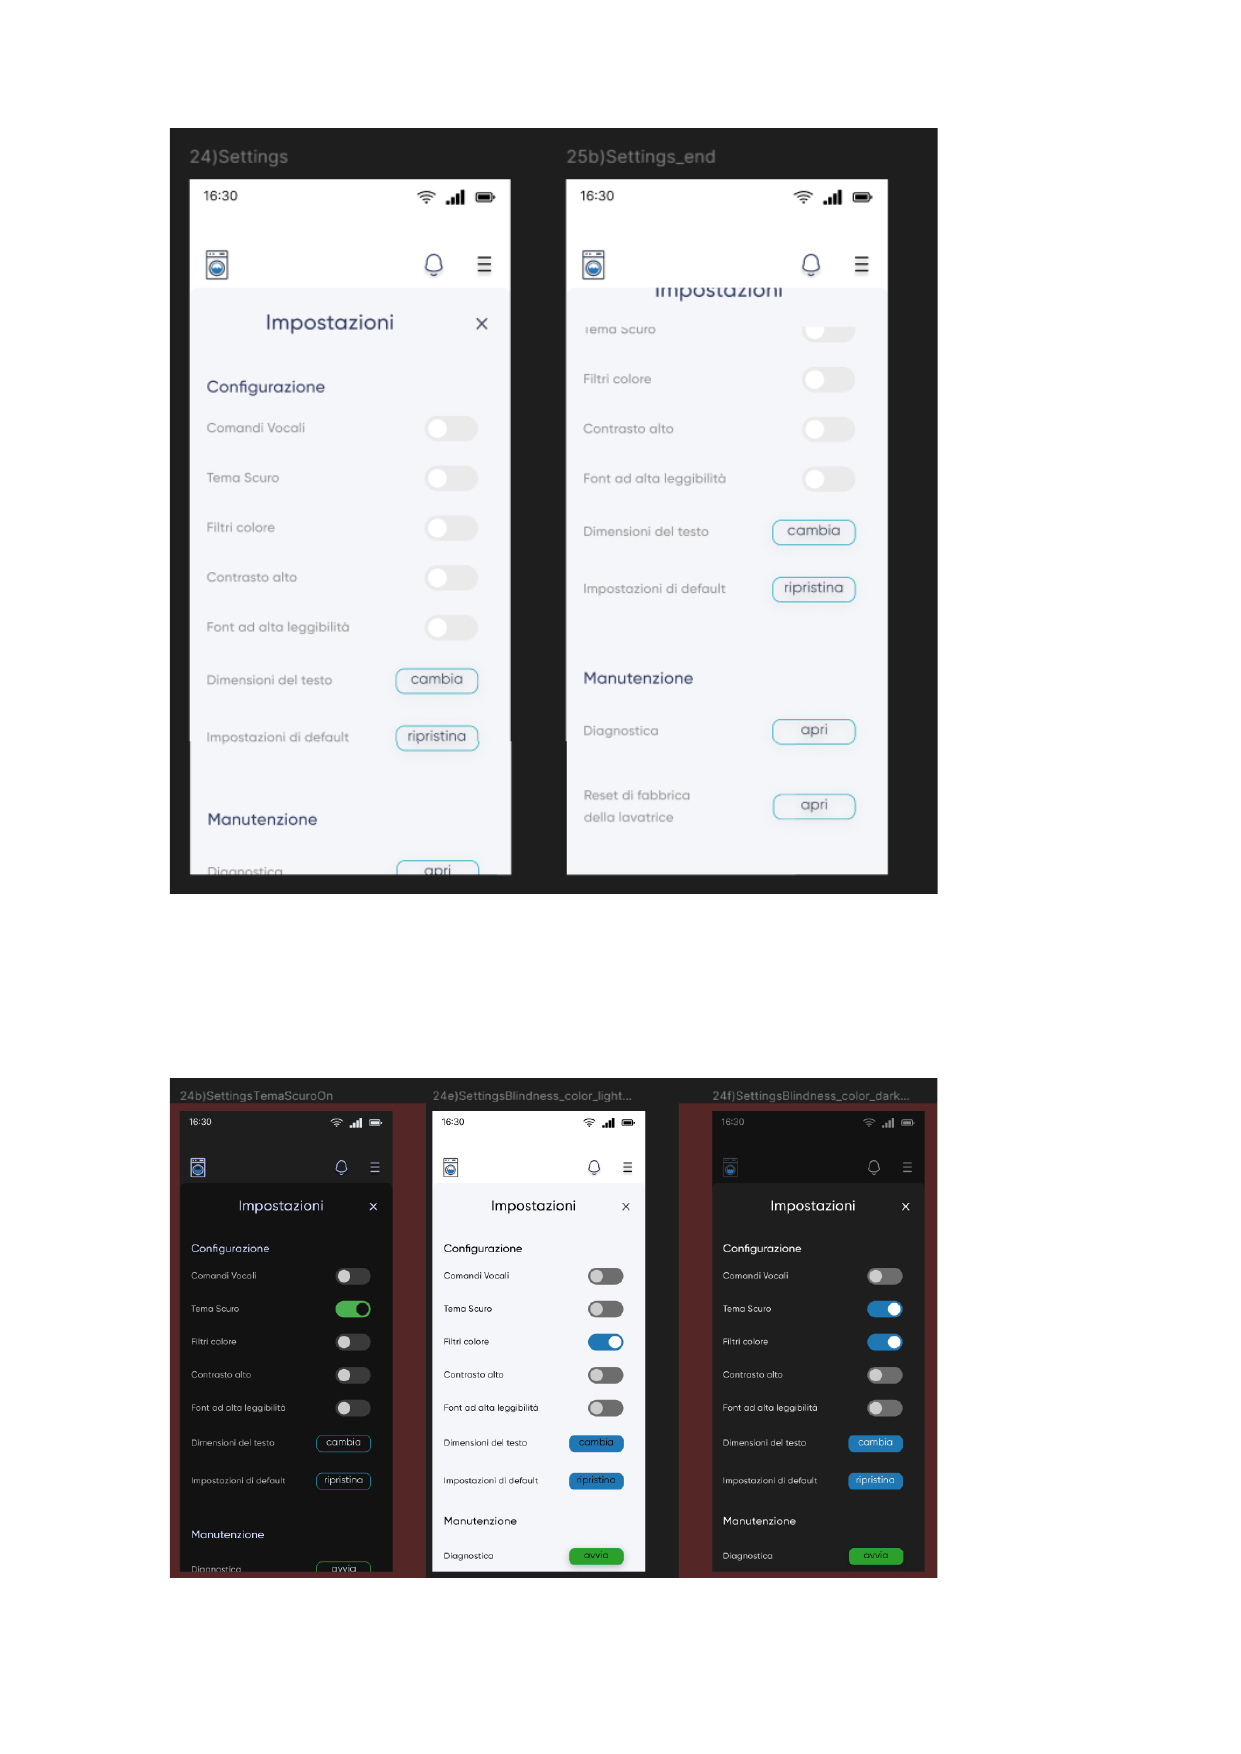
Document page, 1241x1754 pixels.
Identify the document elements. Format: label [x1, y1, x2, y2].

picture [169, 1078, 938, 1578]
picture [169, 128, 938, 894]
